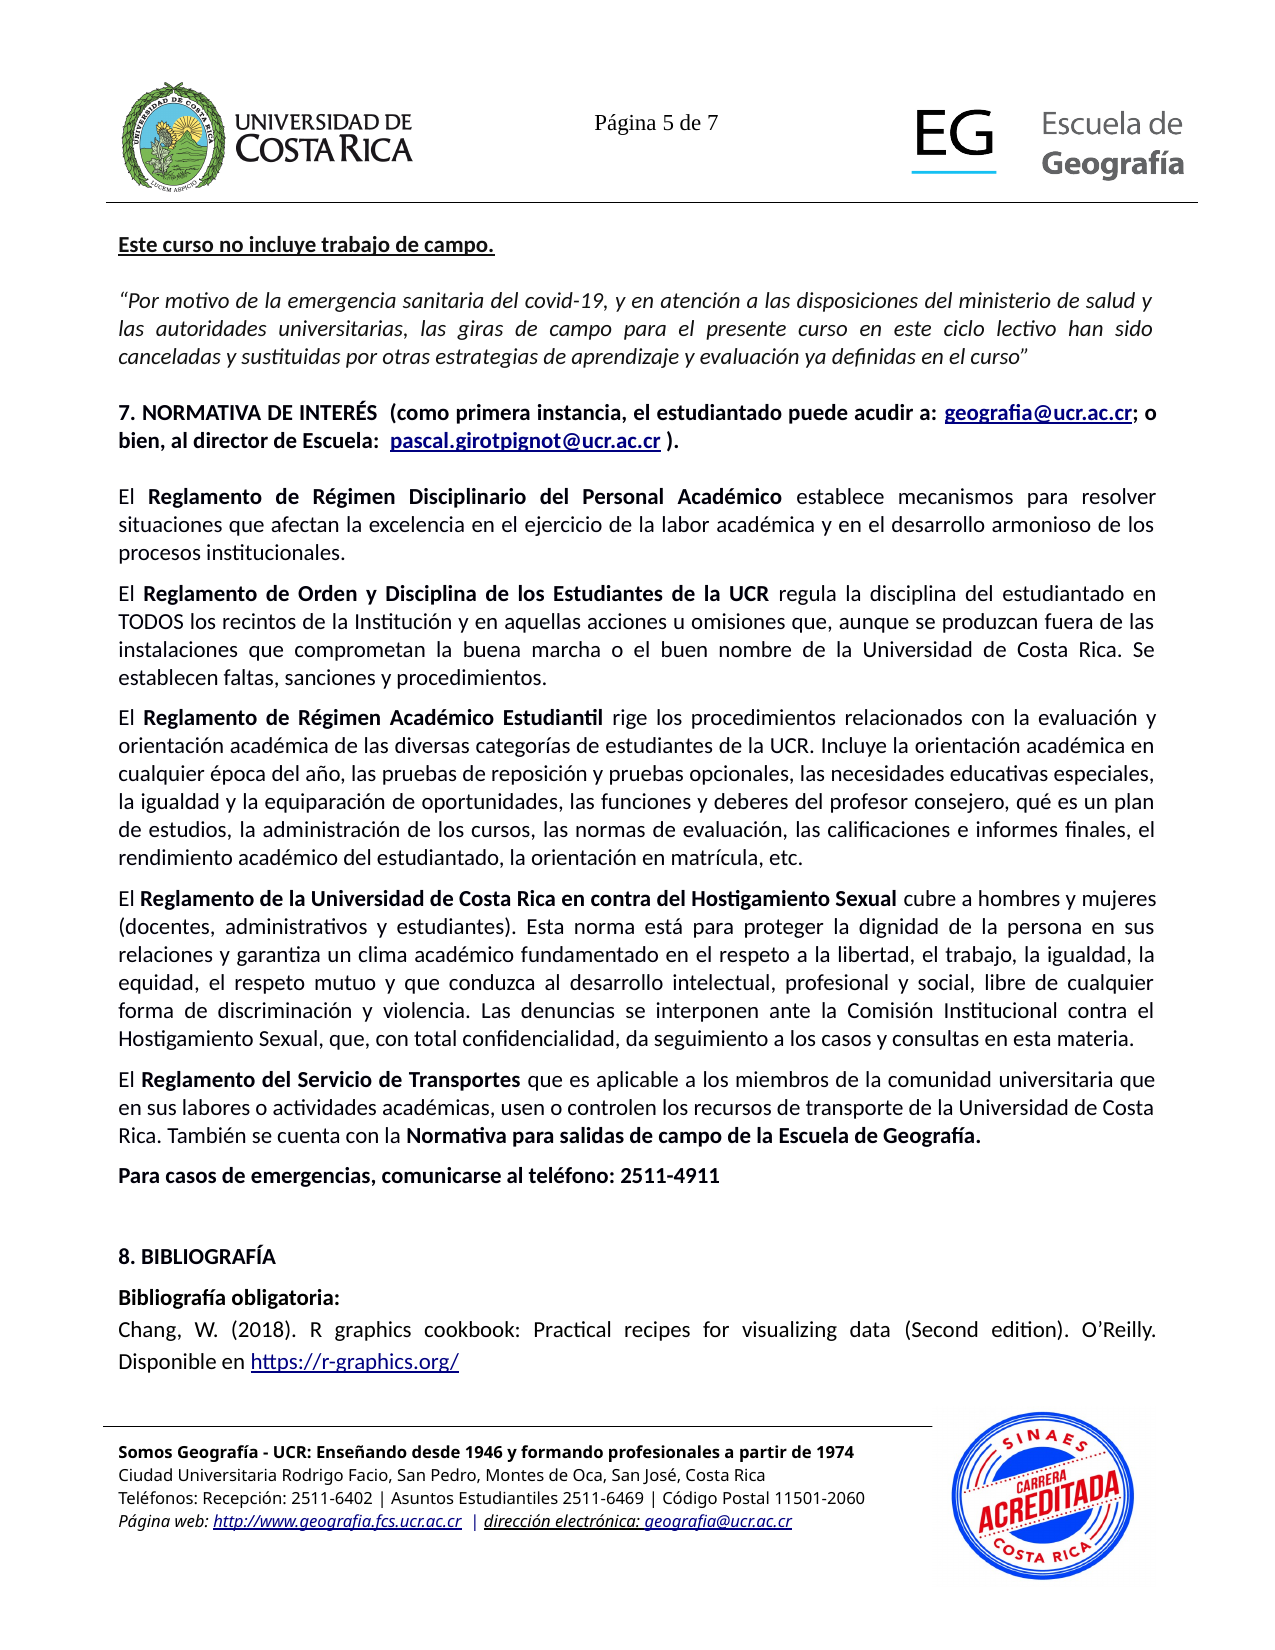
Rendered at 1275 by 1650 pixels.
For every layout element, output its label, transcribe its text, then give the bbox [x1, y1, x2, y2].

picture [932, 1406, 1156, 1587]
text 8. BIBLIOGRAFÍA [118, 1242, 1157, 1270]
picture [887, 66, 1208, 216]
text Bibliografía obligatoria: [118, 1283, 1157, 1311]
text Este curso no incluye trabajo de campo. [118, 230, 1157, 258]
text El Reglamento de Régimen Disciplinario del Personal Académico establece mecanismos para resolver situaciones que afectan la excelencia en el ejercicio de la labor académica y en el desarrollo armonioso de los procesos institucionales. [118, 482, 1157, 566]
text Chang, W. (2018). R graphics cookbook: Practical recipes for visualizing data (Second edition). O’Reilly. Disponible en https://r-graphics.org/ [118, 1315, 1157, 1375]
text El Reglamento de la Universidad de Costa Rica en contra del Hostigamiento Sexual cubre a hombres y mujeres (docentes, administrativos y estudiantes). Esta norma está para proteger la dignidad de la persona en sus relaciones y garantiza un clima académico fundamentado en el respeto a la libertad, el trabajo, la igualdad, la equidad, el respeto mutuo y que conduzca al desarrollo intelectual, profesional y social, libre de cualquier forma de discriminación y violencia. Las denuncias se interponen ante la Comisión Institucional contra el Hostigamiento Sexual, que, con total confidencialidad, da seguimiento a los casos y consultas en esta materia. [118, 884, 1157, 1052]
text El Reglamento de Régimen Académico Estudiantil rige los procedimientos relacionados con la evaluación y orientación académica de las diversas categorías de estudiantes de la UCR. Incluye la orientación académica en cualquier época del año, las pruebas de reposición y pruebas opcionales, las necesidades educativas especiales, la igualdad y la equiparación de oportunidades, las funciones y deberes del profesor consejero, qué es un plan de estudios, la administración de los cursos, las normas de evaluación, las calificaciones e informes finales, el rendimiento académico del estudiantado, la orientación en matrícula, etc. [118, 703, 1157, 872]
text 7. NORMATIVA DE INTERÉS (como primera instancia, el estudiantado puede acudir a: geografia@ucr.ac.cr; o bien, al director de Escuela: pascal.girotpignot@ucr.ac.cr ). [118, 398, 1157, 454]
text El Reglamento del Servicio de Transportes que es aplicable a los miembros de la comunidad universitaria que en sus labores o actividades académicas, usen o controlen los recursos de transporte de la Universidad de Costa Rica. También se cuenta con la Normativa para salidas de campo de la Escuela de Geografía. [118, 1065, 1157, 1149]
text “Por motivo de la emergencia sanitaria del covid-19, y en atención a las disposiciones del ministerio de salud y las autoridades universitarias, las giras de campo para el presente curso en este ciclo lectivo han sido canceladas y sustituidas por otras estrategias de aprendizaje y evaluación ya definidas en el curso” [118, 286, 1157, 370]
text Para casos de emergencias, comunicarse al teléfono: 2511-4911 [118, 1161, 1157, 1189]
text El Reglamento de Orden y Disciplina de los Estudiantes de la UCR regula la disciplina del estudiantado en TODOS los recintos de la Institución y en aquellas acciones u omisiones que, aunque se produzcan fuera de las instalaciones que comprometan la buena marcha o el buen nombre de la Universidad de Costa Rica. Se establecen faltas, sanciones y procedimientos. [118, 579, 1157, 691]
picture [118, 76, 417, 197]
